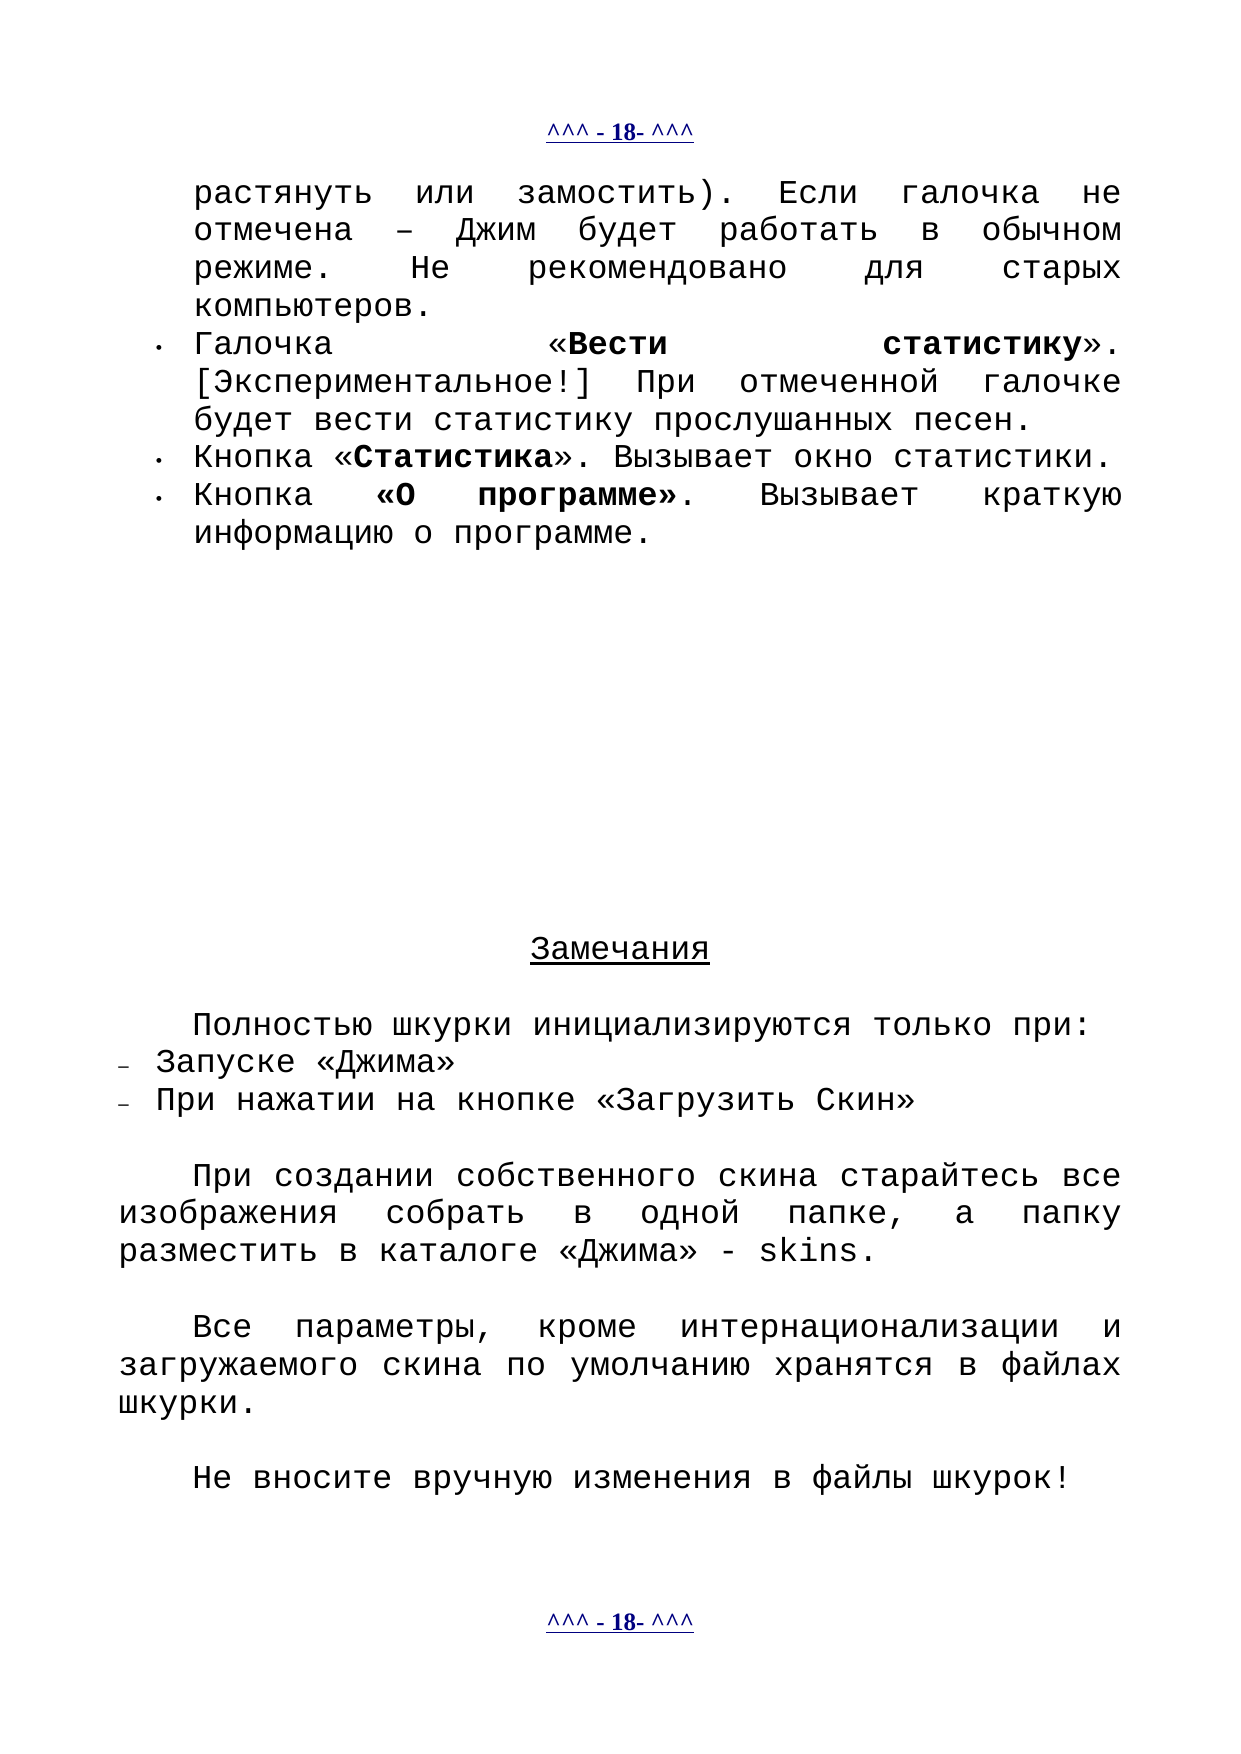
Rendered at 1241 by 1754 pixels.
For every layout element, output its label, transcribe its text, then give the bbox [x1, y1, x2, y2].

list растянуть или замостить). Если галочка не отмечена – Джим будет работать в обычном режиме. Не рекомендовано для старых компьютеров. [156, 175, 1122, 327]
text Замечания [118, 932, 1122, 969]
list Галочка «Вести статистику». [Экспериментальное!] При отмеченной галочке будет вести статистику прослушанных песен. [156, 327, 1122, 440]
text Полностью шкурки инициализируются только при: [118, 1007, 1122, 1045]
text При создании собственного скина старайтесь все изображения собрать в одной папке, а папку разместить в каталоге «Джима» - skins. [118, 1158, 1122, 1272]
list Запуске «Джима» [118, 1045, 1122, 1083]
text Не вносите вручную изменения в файлы шкурок! [118, 1461, 1122, 1499]
text Все параметры, кроме интернационализации и загружаемого скина по умолчанию хранятся в файлах шкурки. [118, 1310, 1122, 1423]
list При нажатии на кнопке «Загрузить Скин» [118, 1083, 1122, 1121]
list Кнопка «Статистика». Вызывает окно статистики. [156, 440, 1122, 478]
list Кнопка «О программе». Вызывает краткую информацию о программе. [156, 478, 1122, 553]
